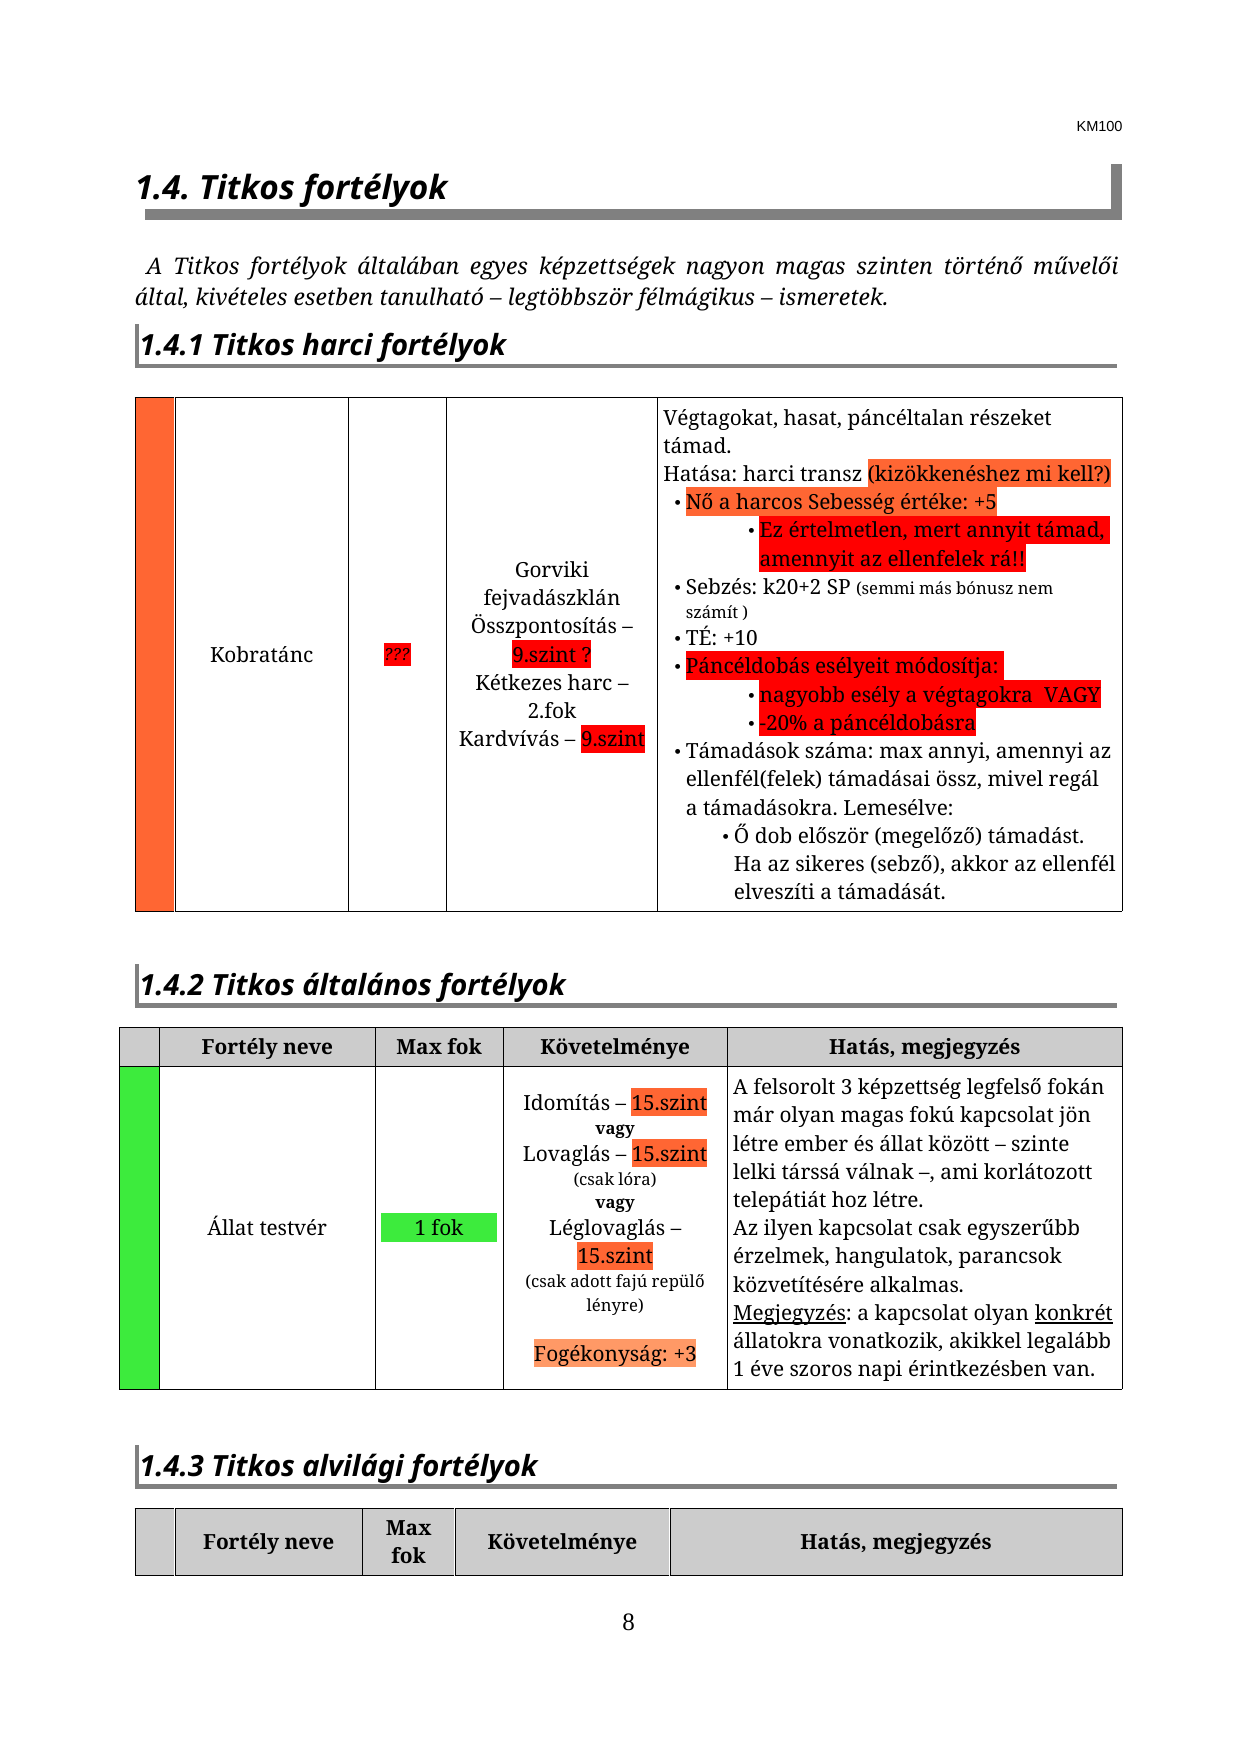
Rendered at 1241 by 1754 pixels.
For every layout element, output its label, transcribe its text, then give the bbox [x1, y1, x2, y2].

table_header [136, 1509, 174, 1575]
table_cell Idomítás – 15.szint vagy Lovaglás – 15.szint (csak lóra) vagy Léglovaglás – 15.szint (csak adott fajú repülő lényre) Fogékonyság: +3 [504, 1067, 727, 1389]
subtitle Titkos általános fortélyok [139, 964, 1122, 1004]
table_cell A felsorolt 3 képzettség legfelső fokán már olyan magas fokú kapcsolat jön létre ember és állat között – szinte lelki társsá válnak –, ami korlátozott telepátiát hoz létre. Az ilyen kapcsolat csak egyszerűbb érzelmek, hangulatok, parancsok közvetítésére alkalmas. Megjegyzés: a kapcsolat olyan konkrét állatokra vonatkozik, akikkel legalább 1 éve szoros napi érintkezésben van. [728, 1067, 1122, 1389]
table_header Max fok [363, 1509, 454, 1575]
table_header Hatás, megjegyzés [728, 1028, 1122, 1066]
table_header Gorviki fejvadászklán Összpontosítás – 9.szint ? Kétkezes harc – 2.fok Kardvívás – 9.szint [447, 398, 657, 911]
table_header Végtagokat, hasat, páncéltalan részeket támad. Hatása: harci transz (kizökkenéshez mi kell?) Nő a harcos Sebesség értéke: +5 Ez értelmetlen, mert annyit támad, amennyit az ellenfelek rá!! Sebzés: k20+2 SP (semmi más bónusz nem számít ) TÉ: +10 Páncéldobás esélyeit módosítja: nagyobb esély a végtagokra VAGY -20% a páncéldobásra Támadások száma: max annyi, amennyi az ellenfél(felek) támadásai össz, mivel regál a támadásokra. Lemesélve: Ő dob először (megelőző) támadást. Ha az sikeres (sebző), akkor az ellenfél elveszíti a támadását. [658, 398, 1122, 911]
table_header [120, 1028, 159, 1066]
table_header Fortély neve [160, 1028, 375, 1066]
subtitle Titkos alvilági fortélyok [139, 1445, 1122, 1484]
table_cell Állat testvér [160, 1067, 375, 1389]
text A Titkos fortélyok általában egyes képzettségek nagyon magas szinten történő művelői által, kivételes esetben tanulható – legtöbbször félmágikus – ismeretek. [134, 250, 1122, 312]
table_header Fortély neve [176, 1509, 362, 1575]
table_header Követelménye [456, 1509, 669, 1575]
table_cell [120, 1067, 159, 1389]
table_cell 1 fok [376, 1067, 503, 1389]
subtitle Titkos harci fortélyok [139, 324, 1122, 364]
table_header Kobratánc [176, 398, 348, 911]
table_header Max fok [376, 1028, 503, 1066]
table_header ??? [349, 398, 446, 911]
table_header Követelménye [504, 1028, 727, 1066]
table_header [136, 398, 174, 911]
subtitle Titkos fortélyok [134, 164, 1111, 209]
table_header Hatás, megjegyzés [671, 1509, 1122, 1575]
